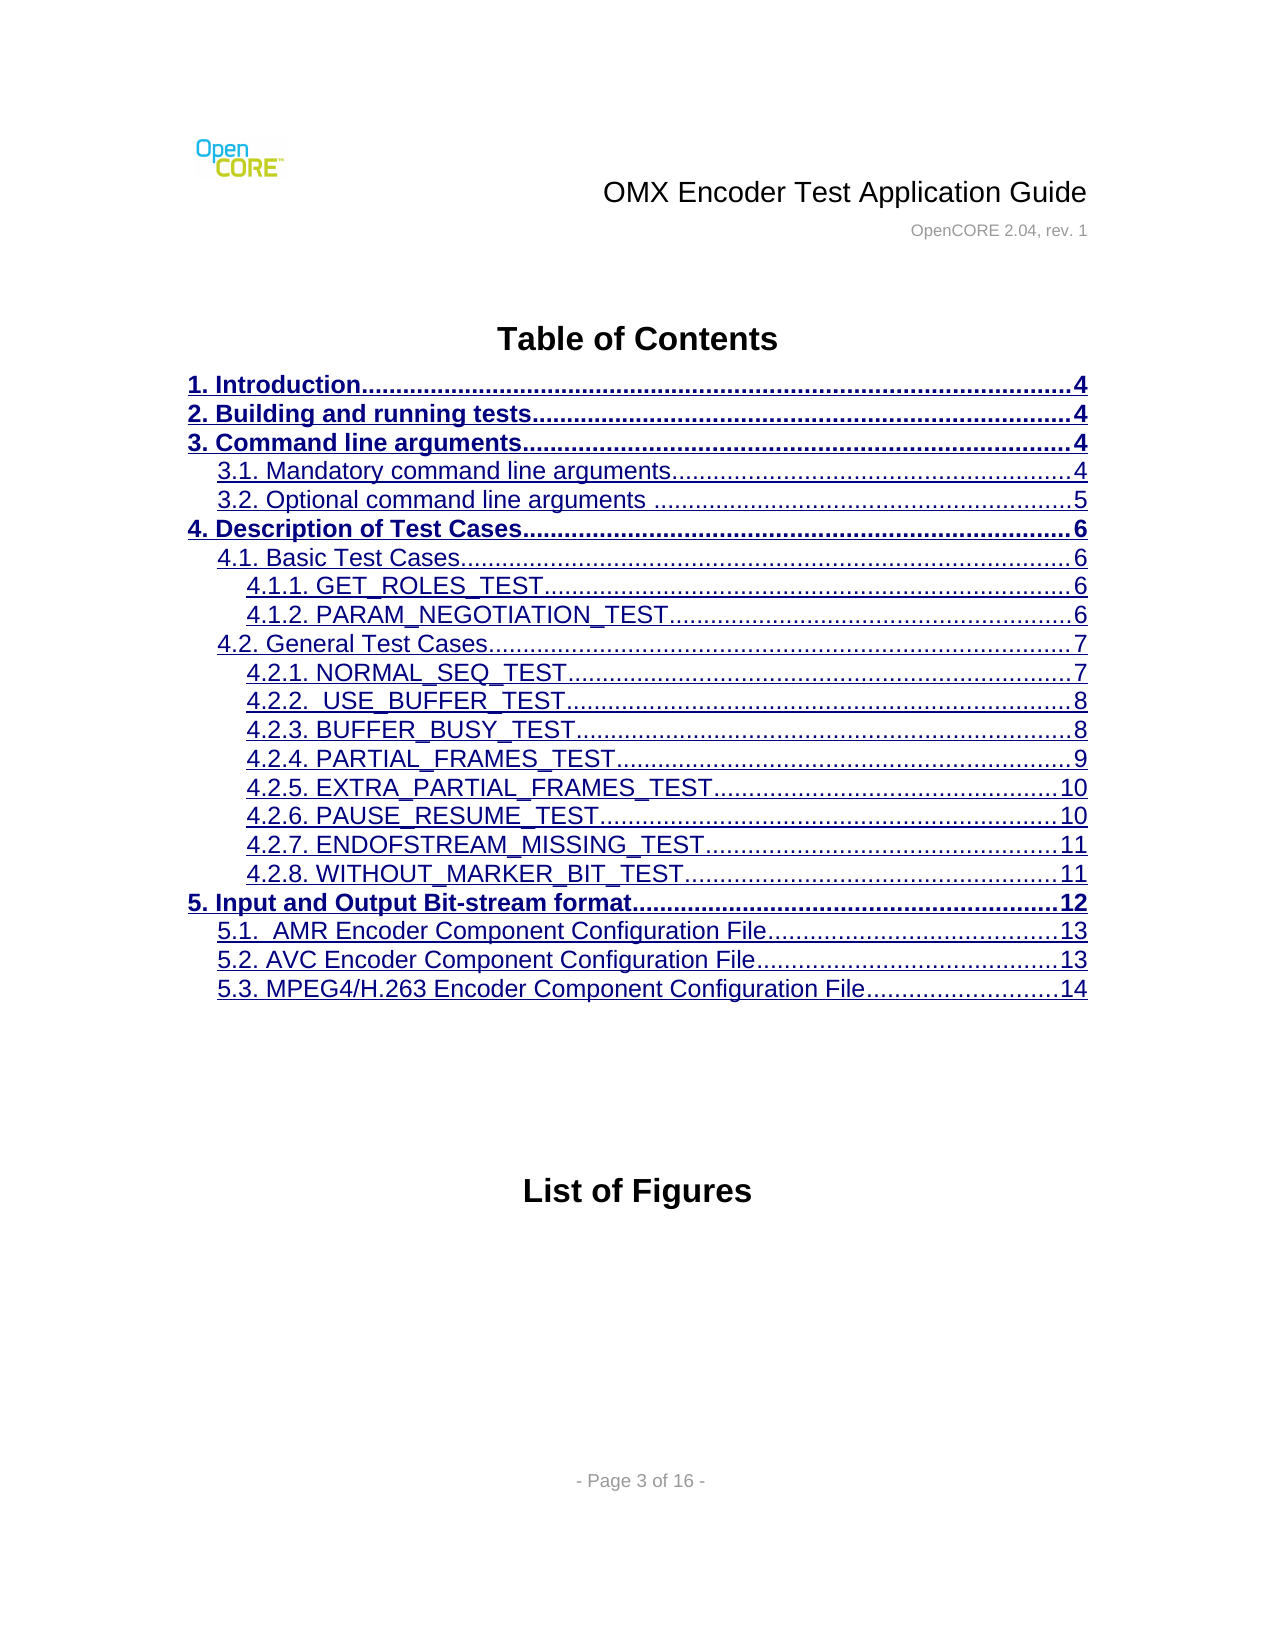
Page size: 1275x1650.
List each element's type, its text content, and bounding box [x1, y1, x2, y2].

text 3. Command line arguments 4 [187, 428, 1087, 453]
text 5.1. AMR Encoder Component Configuration File 13 [217, 916, 1087, 941]
text 3.2. Optional command line arguments 5 [217, 485, 1087, 510]
text 4.2.7. ENDOFSTREAM_MISSING_TEST 11 [246, 830, 1087, 855]
text 4.2.5. EXTRA_PARTIAL_FRAMES_TEST 10 [246, 773, 1087, 798]
text 2. Building and running tests 4 [187, 399, 1087, 424]
text 4.2.3. BUFFER_BUSY_TEST 8 [246, 715, 1087, 740]
text 4.2.4. PARTIAL_FRAMES_TEST 9 [246, 744, 1087, 769]
text 5.2. AVC Encoder Component Configuration File 13 [217, 945, 1087, 970]
text 5. Input and Output Bit-stream format 12 [187, 888, 1087, 913]
text 4.1.1. GET_ROLES_TEST 6 [246, 571, 1087, 596]
text 4.2.6. PAUSE_RESUME_TEST 10 [246, 801, 1087, 826]
text 4.2. General Test Cases 7 [217, 629, 1087, 654]
subtitle List of Figures [187, 1171, 1087, 1210]
text 1. Introduction 4 [187, 370, 1087, 395]
text 4.2.8. WITHOUT_MARKER_BIT_TEST 11 [246, 859, 1087, 884]
text 4.2.2. USE_BUFFER_TEST 8 [246, 686, 1087, 711]
text 4.1. Basic Test Cases 6 [217, 543, 1087, 568]
text 4.2.1. NORMAL_SEQ_TEST 7 [246, 658, 1087, 683]
subtitle Table of Contents [187, 319, 1087, 358]
text 3.1. Mandatory command line arguments 4 [217, 456, 1087, 481]
text 5.3. MPEG4/H.263 Encoder Component Configuration File 14 [217, 974, 1087, 999]
text 4.1.2. PARAM_NEGOTIATION_TEST 6 [246, 600, 1087, 625]
text 4. Description of Test Cases 6 [187, 514, 1087, 539]
picture [193, 137, 288, 179]
